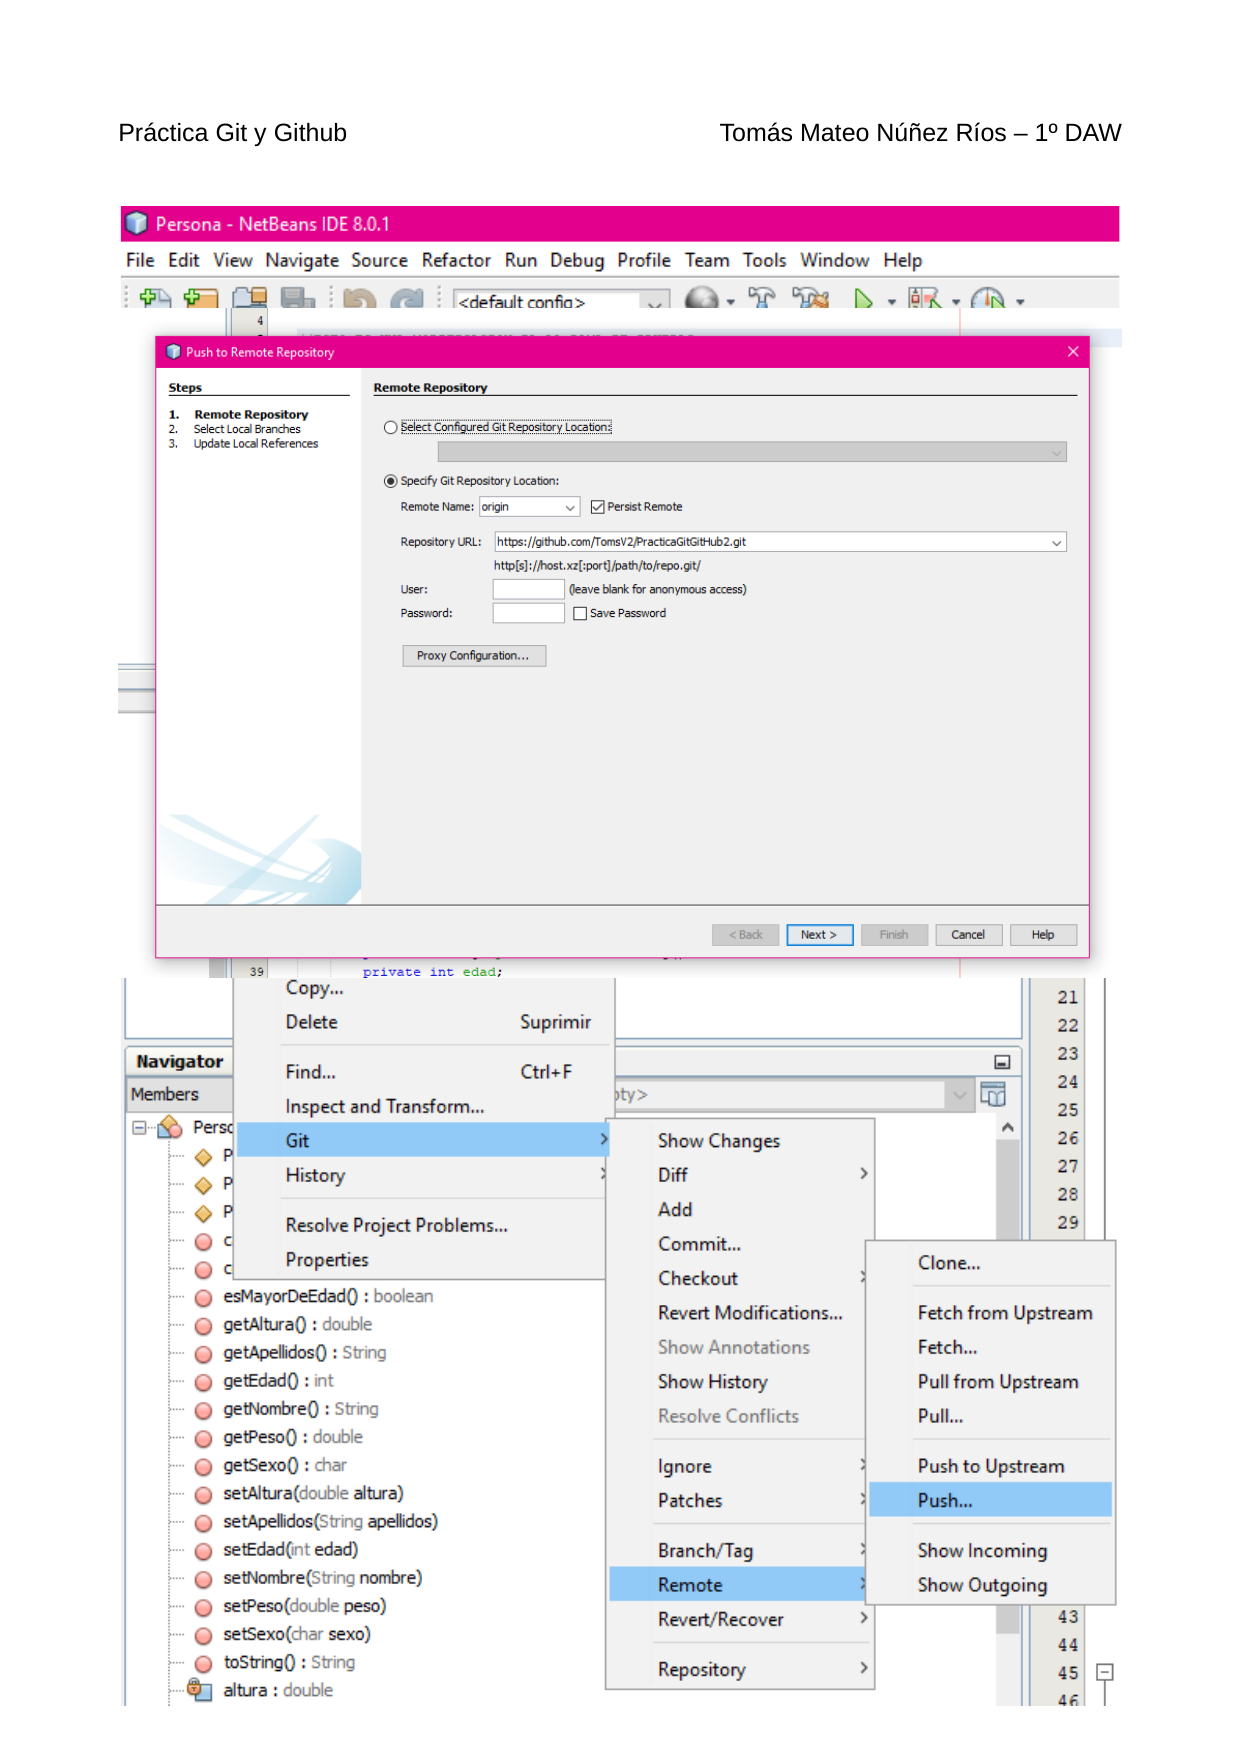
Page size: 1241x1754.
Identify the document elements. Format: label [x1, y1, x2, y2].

picture [118, 206, 1123, 1706]
